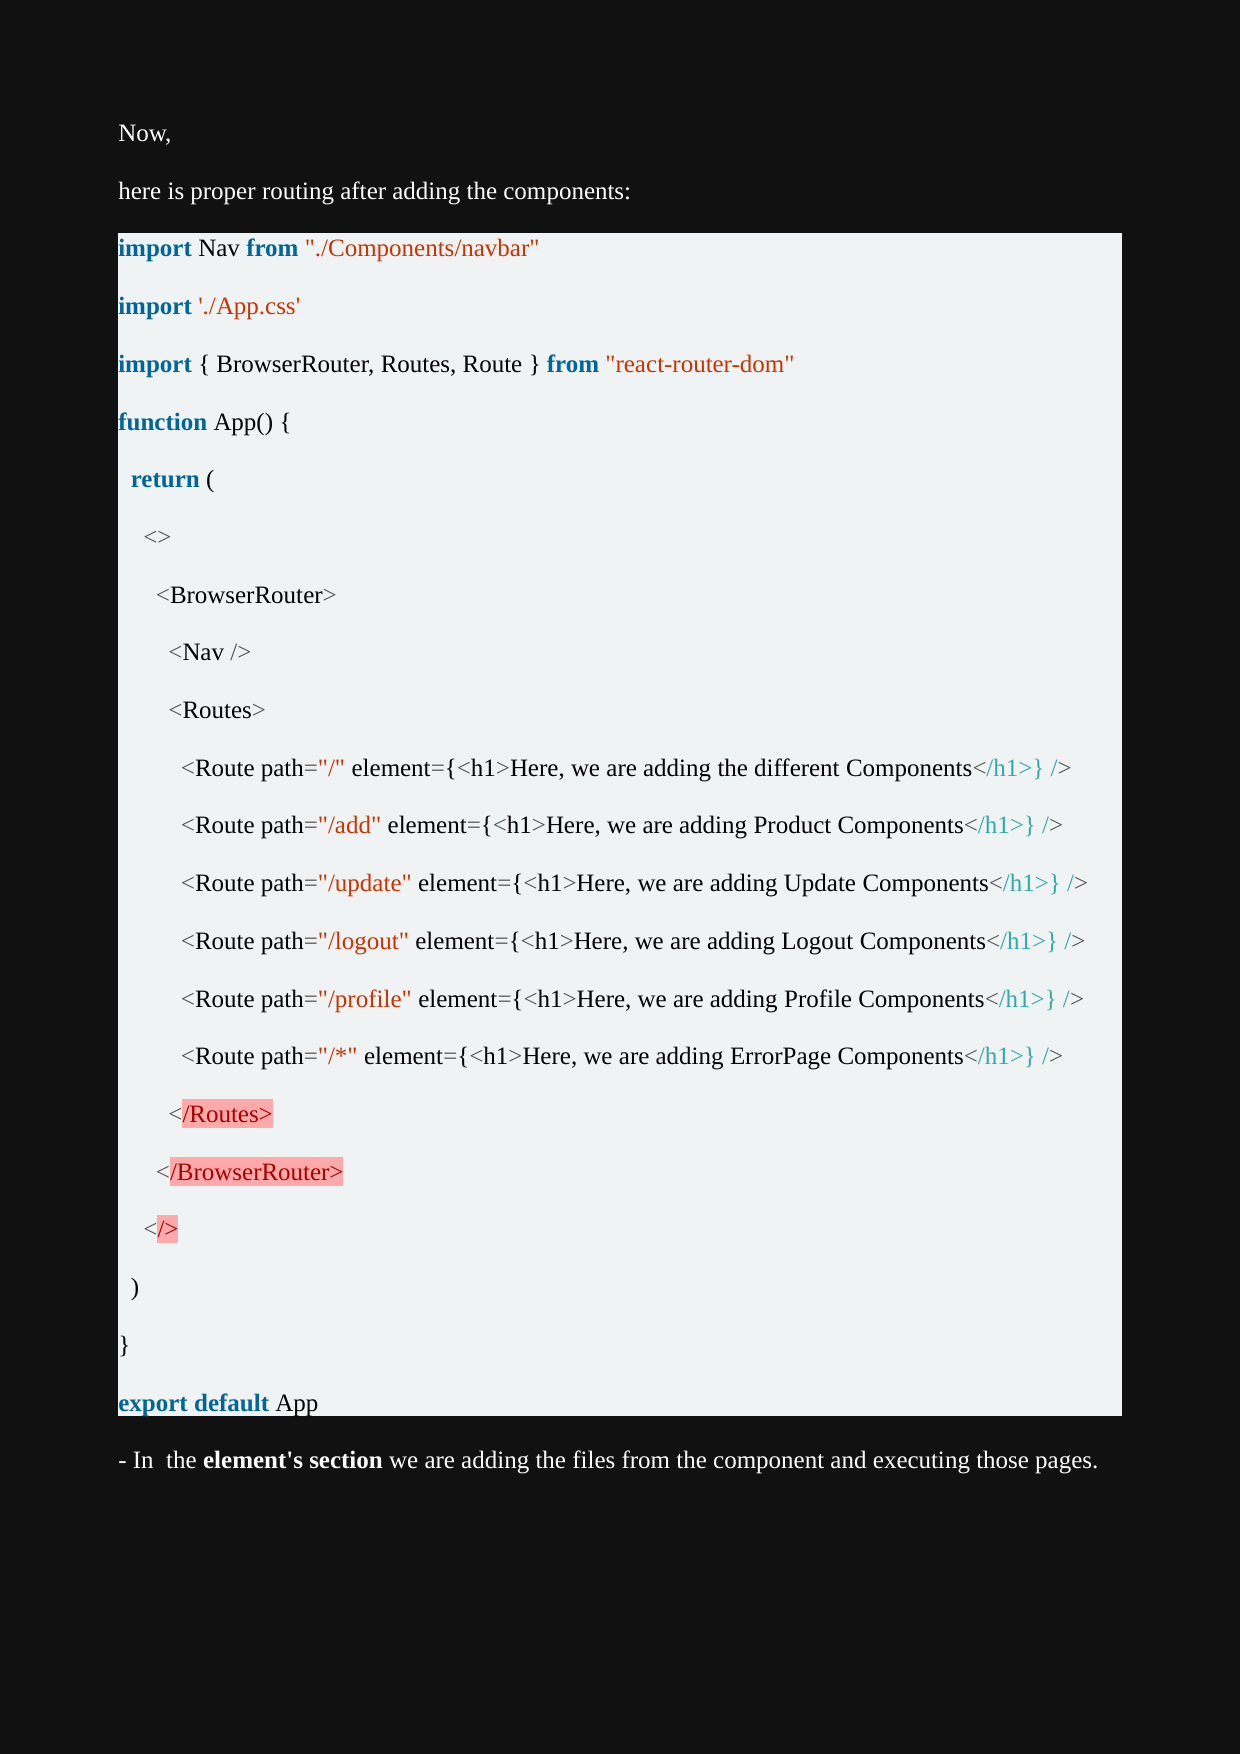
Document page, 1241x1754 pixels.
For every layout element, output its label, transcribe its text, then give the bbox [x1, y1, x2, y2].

text <Route path="/*" element={<h1>Here, we are adding ErrorPage Components</h1>} /> [118, 1041, 1122, 1070]
text <> [118, 522, 1122, 551]
text <Route path="/logout" element={<h1>Here, we are adding Logout Components</h1>} /> [118, 926, 1122, 955]
text here is proper routing after adding the components: [118, 176, 1122, 204]
text function App() { [118, 407, 1122, 435]
text Now, [118, 118, 1122, 147]
text ) [118, 1272, 1122, 1301]
text <Routes> [118, 695, 1122, 724]
text </Routes> [118, 1099, 1122, 1128]
text import './App.css' [118, 291, 1122, 320]
text return ( [118, 464, 1122, 493]
text </BrowserRouter> [118, 1157, 1122, 1186]
text </> [118, 1214, 1122, 1243]
text export default App [118, 1388, 1122, 1416]
text <Route path="/profile" element={<h1>Here, we are adding Profile Components</h1>} /> [118, 984, 1122, 1012]
text <Route path="/update" element={<h1>Here, we are adding Update Components</h1>} /> [118, 868, 1122, 897]
text import { BrowserRouter, Routes, Route } from "react-router-dom" [118, 349, 1122, 378]
text <BrowserRouter> [118, 580, 1122, 608]
text <Nav /> [118, 637, 1122, 666]
text import Nav from "./Components/navbar" [118, 233, 1122, 262]
text <Route path="/add" element={<h1>Here, we are adding Product Components</h1>} /> [118, 811, 1122, 839]
text <Route path="/" element={<h1>Here, we are adding the different Components</h1>} /> [118, 753, 1122, 782]
text } [118, 1330, 1122, 1359]
text - In the element's section we are adding the files from the component and executing those pages. [118, 1445, 1122, 1474]
